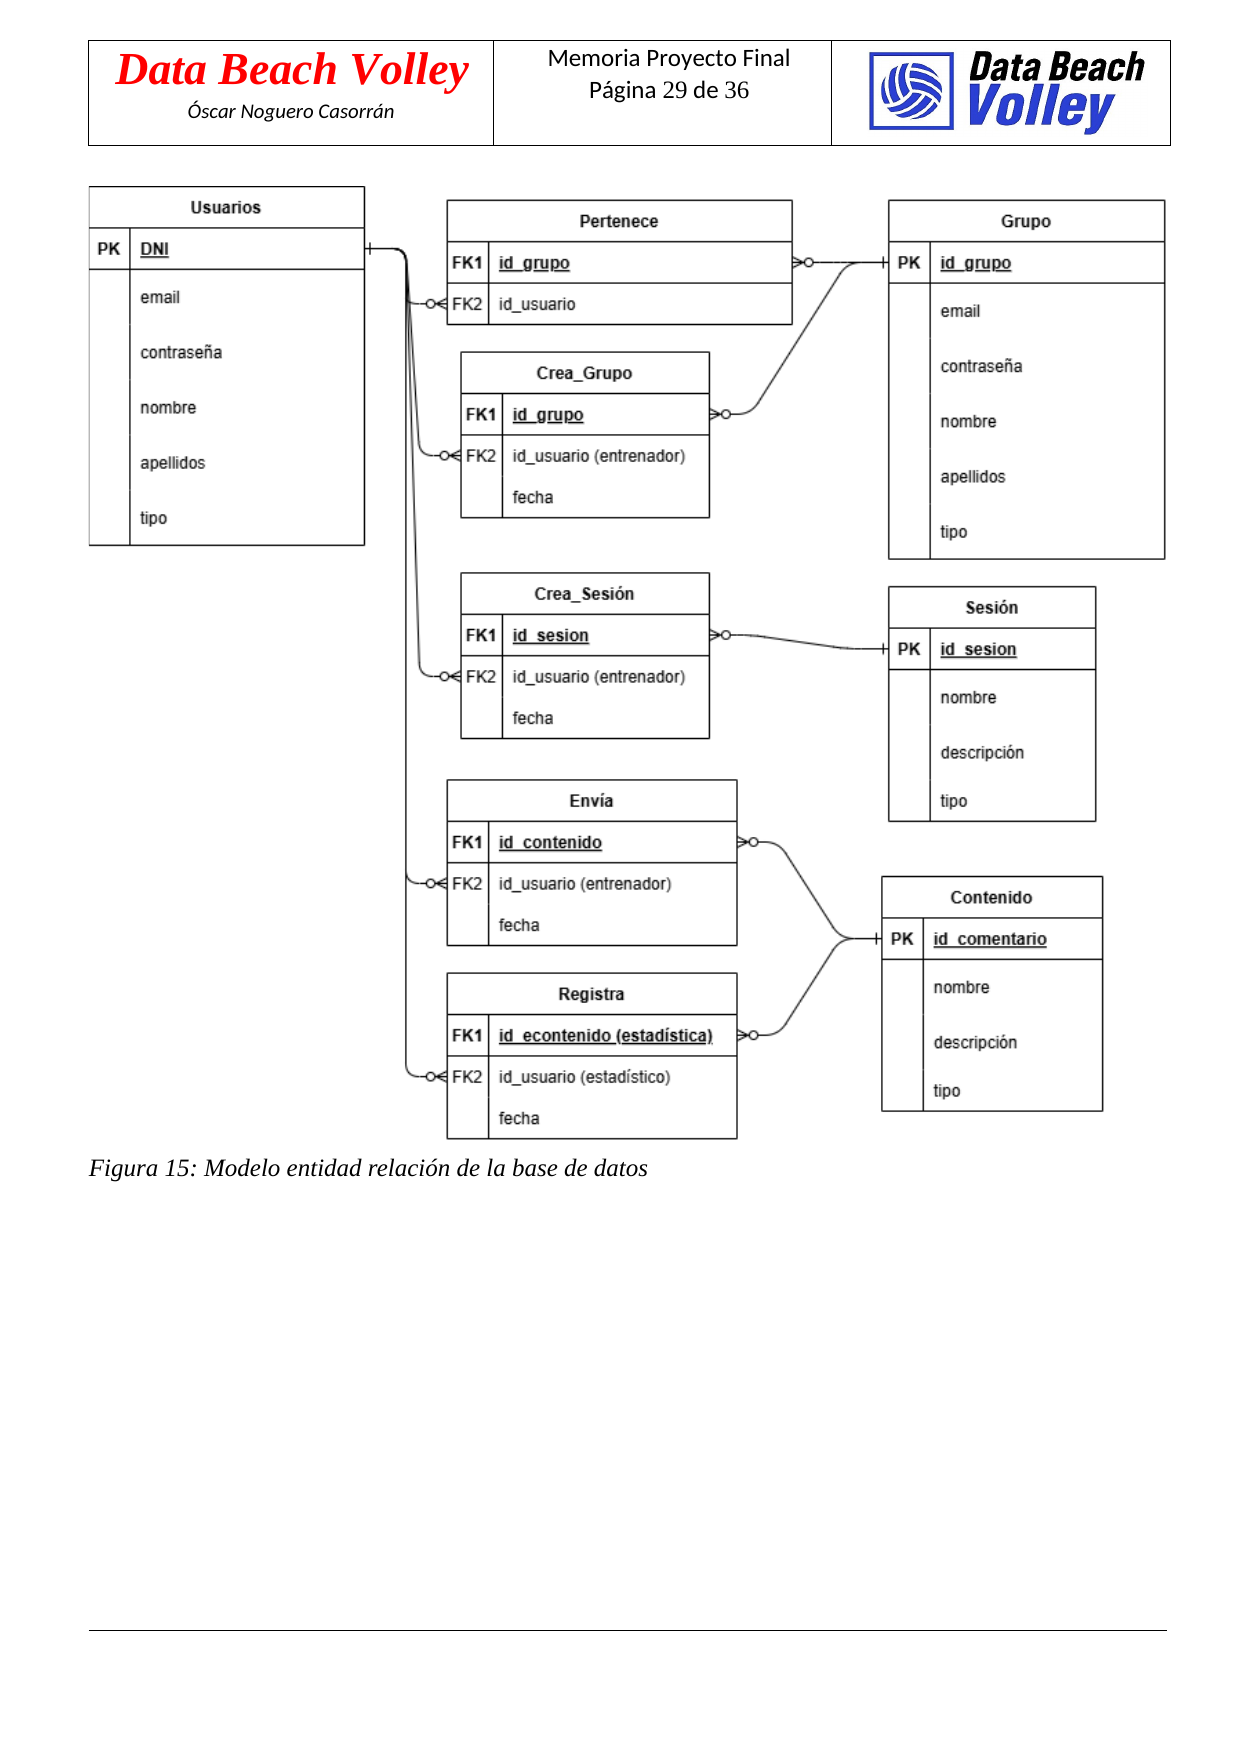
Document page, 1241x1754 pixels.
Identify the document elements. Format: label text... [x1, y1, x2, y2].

text Figura 15: Modelo entidad relación de la base de datos [89, 1141, 1167, 1182]
picture [867, 48, 1148, 137]
picture [88, 186, 1167, 1141]
